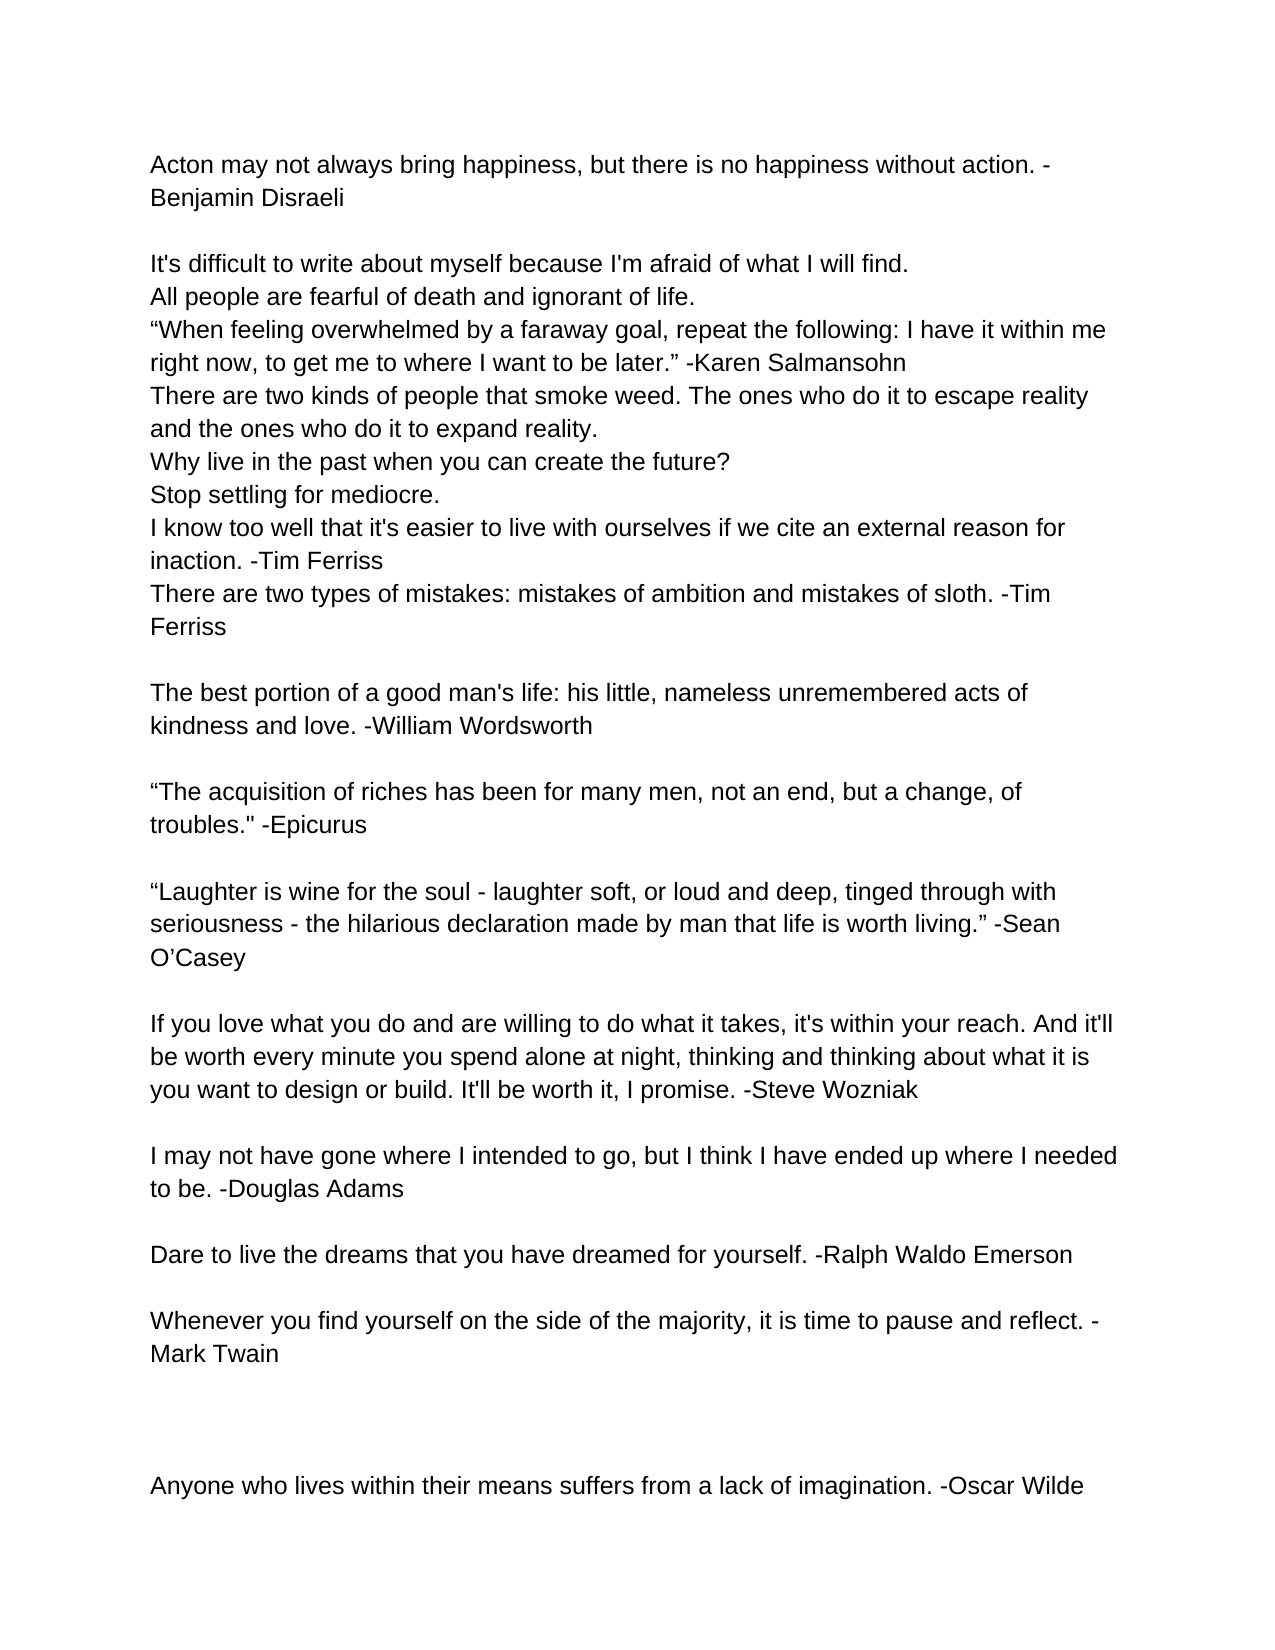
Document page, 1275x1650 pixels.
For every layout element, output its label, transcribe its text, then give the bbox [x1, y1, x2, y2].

text I may not have gone where I intended to go, but I think I have ended up where I needed to be. -Douglas Adams [150, 1141, 1125, 1202]
text All people are fearful of death and ignorant of life. [696, 282, 1125, 311]
text There are two types of mistakes: mistakes of ambition and mistakes of sloth. -Tim Ferriss [150, 579, 1125, 641]
text Stop settling for mediocre. [440, 480, 1125, 509]
text Why live in the past when you can create the future? [731, 447, 1125, 476]
text “Laughter is wine for the soul - laughter soft, or loud and deep, tinged through with seriousness - the hilarious declaration made by man that life is worth living.” -Sean O’Casey [150, 876, 1125, 971]
text Acton may not always bring happiness, but there is no happiness without action. -Benjamin Disraeli [150, 150, 1125, 212]
text “The acquisition of riches has been for many men, not an end, but a change, of troubles." -Epicurus [150, 777, 1125, 839]
text I know too well that it's easier to live with ourselves if we cite an external reason for inaction. -Tim Ferriss [150, 513, 1125, 575]
text There are two kinds of people that smoke weed. The ones who do it to escape reality and the ones who do it to expand reality. [150, 381, 1125, 443]
text The best portion of a good man's life: his little, nameless unremembered acts of kindness and love. -William Wordsworth [150, 678, 1125, 740]
text If you love what you do and are willing to do what it takes, it's within your reach. And it'll be worth every minute you spend alone at night, thinking and thinking about what it is you want to design or build. It'll be worth it, I promise. -Steve Wozniak [150, 1008, 1125, 1103]
text “When feeling overwhelmed by a faraway goal, repeat the following: I have it within me right now, to get me to where I want to be later.” -Karen Salmansohn [150, 315, 1125, 377]
text It's difficult to write about myself because I'm afraid of what I will find. [910, 249, 1125, 278]
text Whenever you find yourself on the side of the majority, it is time to pause and reflect. -Mark Twain [150, 1306, 1125, 1367]
